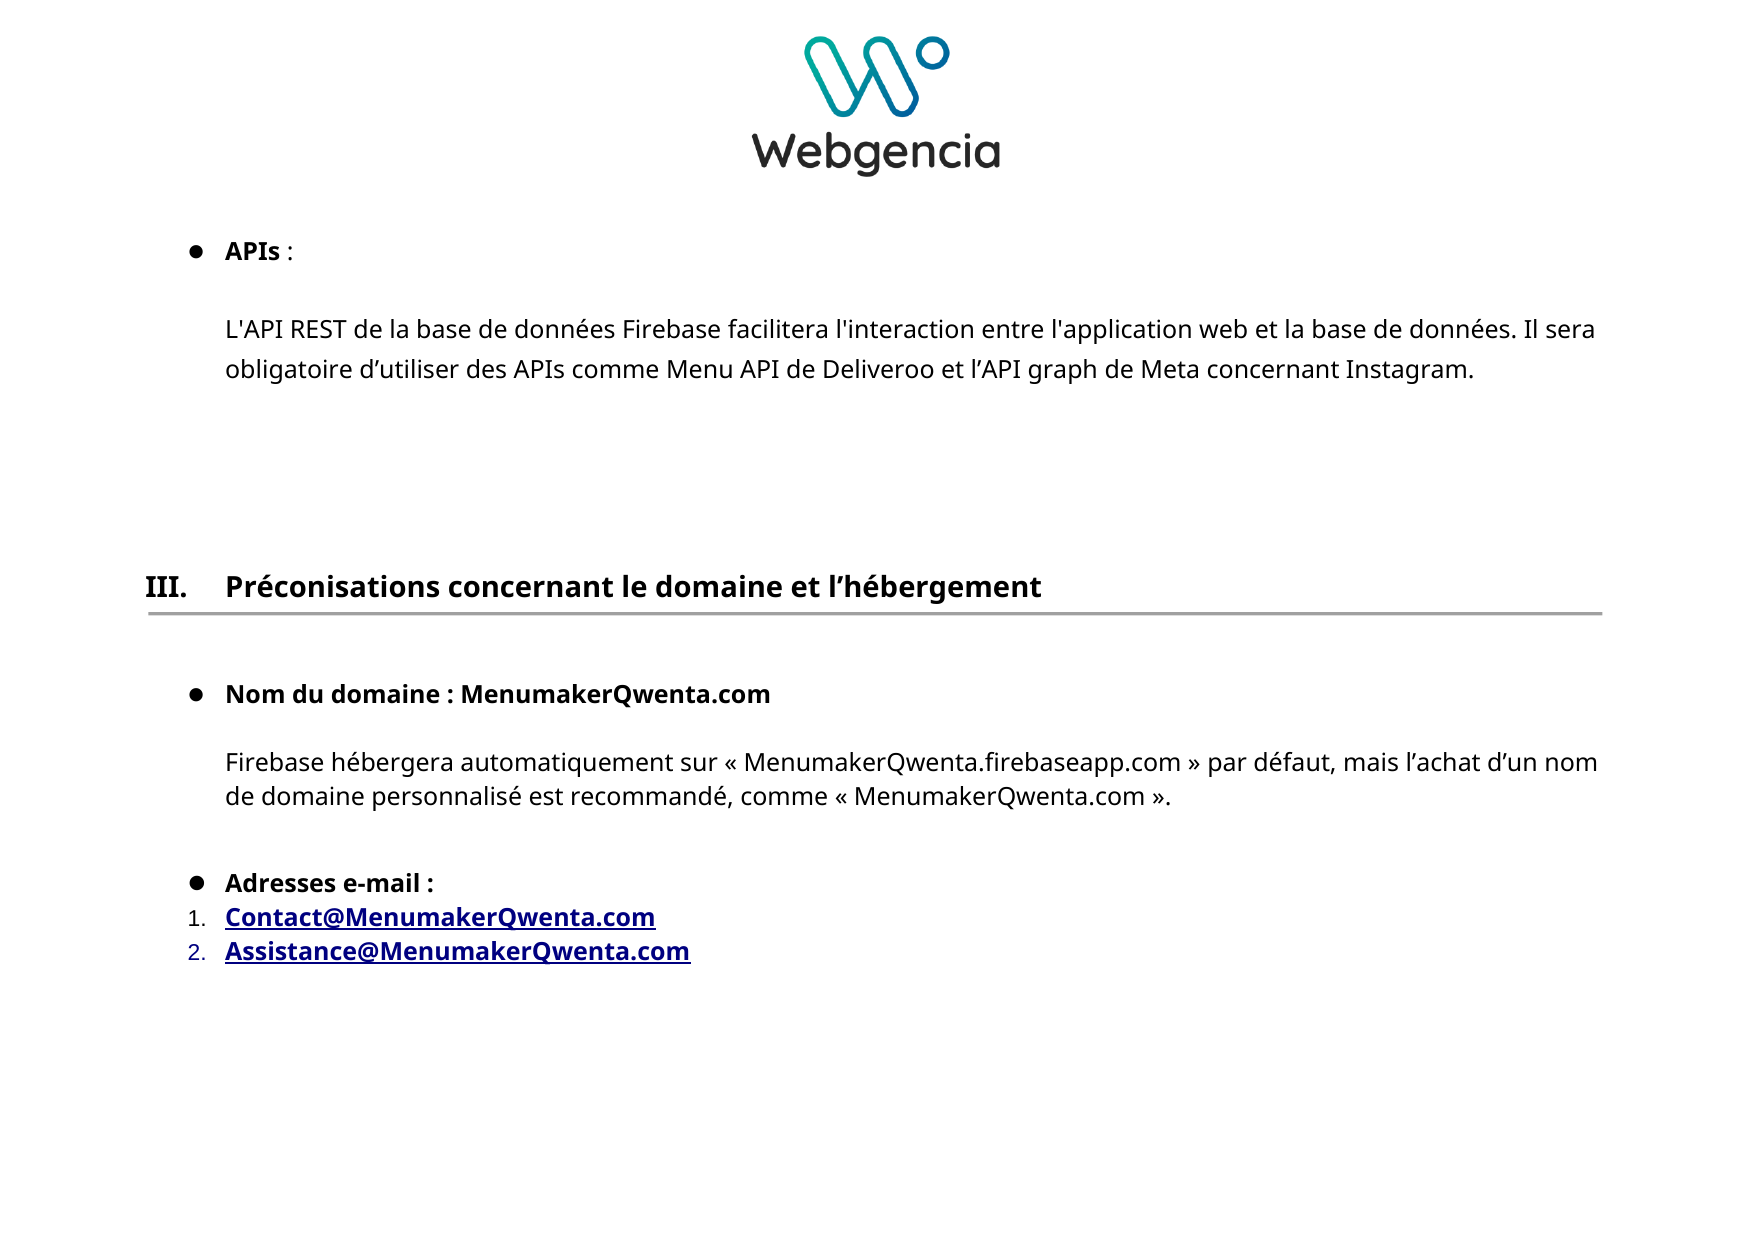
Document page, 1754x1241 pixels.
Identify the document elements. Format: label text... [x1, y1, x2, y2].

list APIs : [187, 234, 1604, 268]
list Nom du domaine : MenumakerQwenta.com [187, 676, 1604, 711]
list Préconisations concernant le domaine et l’hébergement [187, 567, 1604, 606]
list Adresses e-mail : [187, 865, 1604, 899]
text L'API REST de la base de données Firebase facilitera l'interaction entre l'application web et la base de données. Il sera obligatoire d’utiliser des APIs comme Menu API de Deliveroo et l’API graph de Meta concernant Instagram. [187, 312, 1604, 385]
picture [710, 23, 1043, 190]
list Firebase hébergera automatiquement sur « MenumakerQwenta.firebaseapp.com » par défaut, mais l’achat d’un nom de domaine personnalisé est recommandé, comme « MenumakerQwenta.com ». [187, 711, 1604, 813]
list Assistance@MenumakerQwenta.com [187, 933, 1604, 968]
list Contact@MenumakerQwenta.com [187, 899, 1604, 933]
